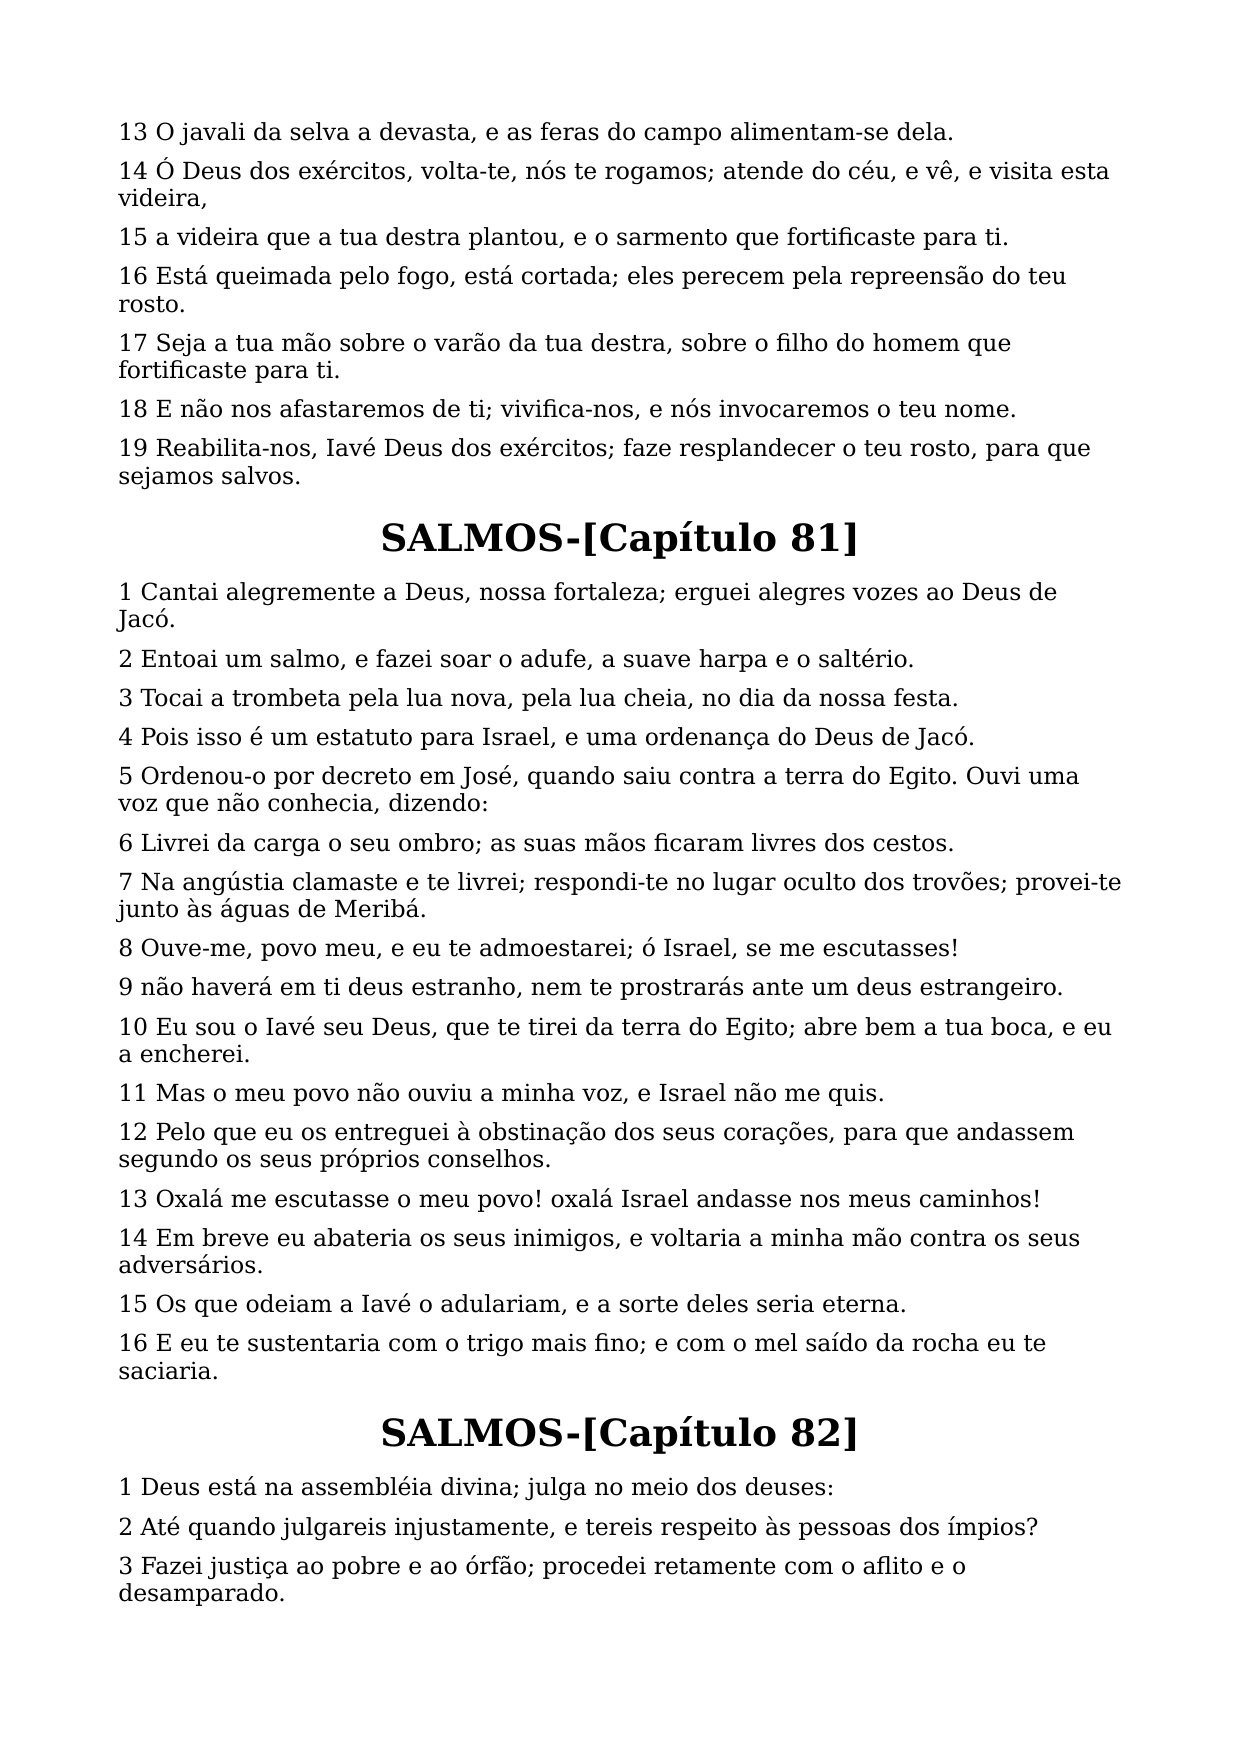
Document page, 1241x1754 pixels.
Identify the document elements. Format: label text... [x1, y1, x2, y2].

text 8 Ouve-me, povo meu, e eu te admoestarei; ó Israel, se me escutasses! [118, 935, 1122, 962]
text 3 Fazei justiça ao pobre e ao órfão; procedei retamente com o aflito e o desamparado. [118, 1552, 1122, 1607]
text 14 Em breve eu abateria os seus inimigos, e voltaria a minha mão contra os seus adversários. [118, 1224, 1122, 1279]
text 14 Ó Deus dos exércitos, volta-te, nós te rogamos; atende do céu, e vê, e visita esta videira, [118, 157, 1122, 212]
text 16 E eu te sustentaria com o trigo mais fino; e com o mel saído da rocha eu te saciaria. [118, 1330, 1122, 1385]
text 6 Livrei da carga o seu ombro; as suas mãos ficaram livres dos cestos. [118, 829, 1122, 857]
text 15 a videira que a tua destra plantou, e o sarmento que fortificaste para ti. [118, 224, 1122, 251]
text 17 Seja a tua mão sobre o varão da tua destra, sobre o filho do homem que fortificaste para ti. [118, 329, 1122, 384]
subtitle SALMOS-[Capítulo 81] [118, 516, 1122, 560]
text 13 Oxalá me escutasse o meu povo! oxalá Israel andasse nos meus caminhos! [118, 1185, 1122, 1213]
text 19 Reabilita-nos, Iavé Deus dos exércitos; faze resplandecer o teu rosto, para que sejamos salvos. [118, 435, 1122, 489]
text 1 Deus está na assembléia divina; julga no meio dos deuses: [118, 1474, 1122, 1501]
text 5 Ordenou-o por decreto em José, quando saiu contra a terra do Egito. Ouvi uma voz que não conhecia, dizendo: [118, 763, 1122, 817]
text 15 Os que odeiam a Iavé o adulariam, e a sorte deles seria eterna. [118, 1291, 1122, 1318]
text 18 E não nos afastaremos de ti; vivifica-nos, e nós invocaremos o teu nome. [118, 396, 1122, 423]
text 2 Entoai um salmo, e fazei soar o adufe, a suave harpa e o saltério. [118, 645, 1122, 673]
text 2 Até quando julgareis injustamente, e tereis respeito às pessoas dos ímpios? [118, 1513, 1122, 1540]
subtitle SALMOS-[Capítulo 82] [118, 1411, 1122, 1456]
text 9 não haverá em ti deus estranho, nem te prostrarás ante um deus estrangeiro. [118, 974, 1122, 1001]
text 12 Pelo que eu os entreguei à obstinação dos seus corações, para que andassem segundo os seus próprios conselhos. [118, 1119, 1122, 1173]
text 10 Eu sou o Iavé seu Deus, que te tirei da terra do Egito; abre bem a tua boca, e eu a encherei. [118, 1013, 1122, 1068]
text 7 Na angústia clamaste e te livrei; respondi-te no lugar oculto dos trovões; provei-te junto às águas de Meribá. [118, 868, 1122, 923]
text 4 Pois isso é um estatuto para Israel, e uma ordenança do Deus de Jacó. [118, 724, 1122, 751]
text 16 Está queimada pelo fogo, está cortada; eles perecem pela repreensão do teu rosto. [118, 263, 1122, 317]
text 3 Tocai a trombeta pela lua nova, pela lua cheia, no dia da nossa festa. [118, 684, 1122, 712]
text 11 Mas o meu povo não ouviu a minha voz, e Israel não me quis. [118, 1080, 1122, 1107]
text 13 O javali da selva a devasta, e as feras do campo alimentam-se dela. [118, 118, 1122, 145]
text 1 Cantai alegremente a Deus, nossa fortaleza; erguei alegres vozes ao Deus de Jacó. [118, 579, 1122, 633]
